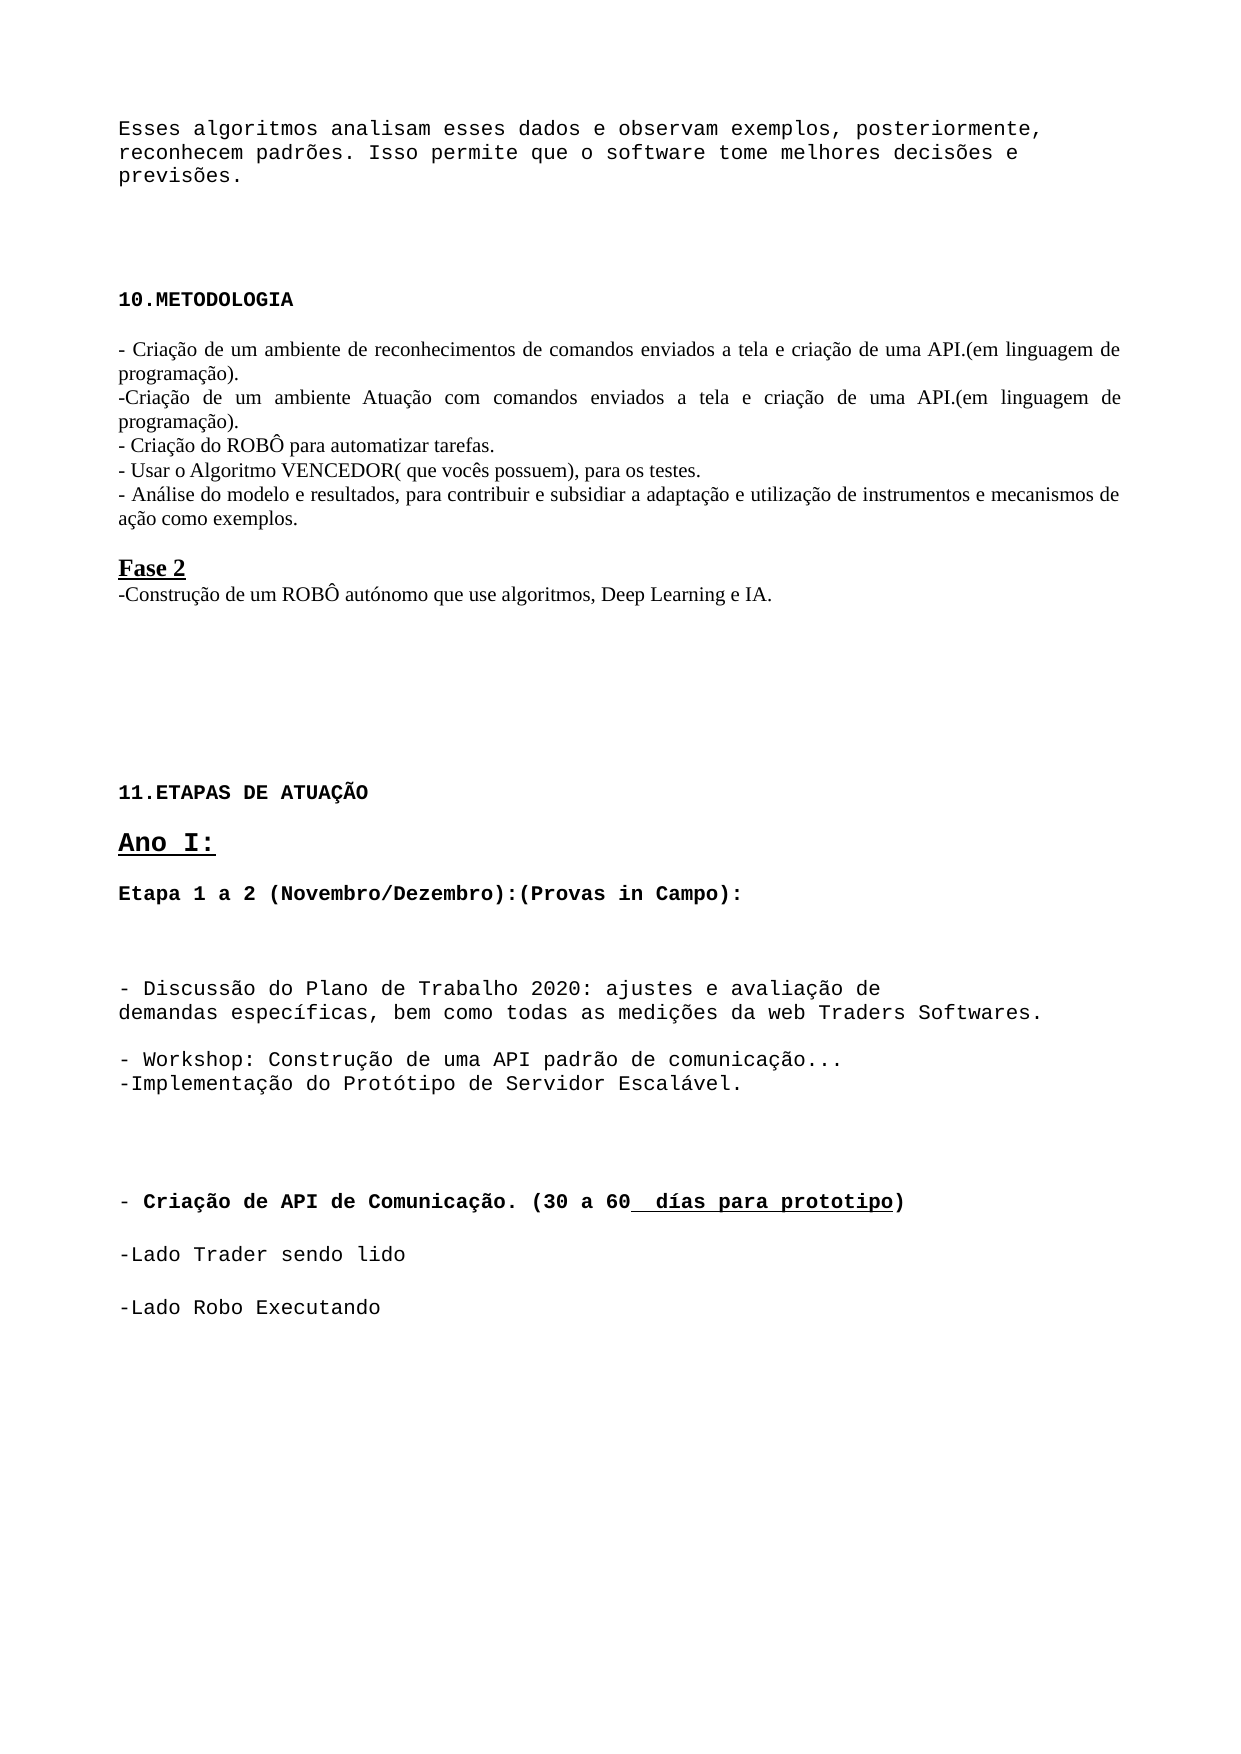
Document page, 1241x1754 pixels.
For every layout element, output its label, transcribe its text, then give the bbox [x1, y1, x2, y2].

text - Análise do modelo e resultados, para contribuir e subsidiar a adaptação e utilização de instrumentos e mecanismos de ação como exemplos. [118, 482, 1122, 530]
text - Discussão do Plano de Trabalho 2020: ajustes e avaliação de [118, 978, 1122, 1002]
text - Usar o Algoritmo VENCEDOR( que vocês possuem), para os testes. [118, 457, 1122, 482]
text Esses algoritmos analisam esses dados e observam exemplos, posteriormente, reconhecem padrões. Isso permite que o software tome melhores decisões e previsões. [118, 118, 1122, 189]
text -Implementação do Protótipo de Servidor Escalável. [118, 1073, 1122, 1096]
text -Lado Trader sendo lido [118, 1244, 1122, 1268]
text Fase 2 [118, 553, 1122, 582]
text - Criação do ROBÔ para automatizar tarefas. [118, 433, 1122, 457]
text 10.METODOLOGIA [118, 289, 1122, 313]
text demandas específicas, bem como todas as medições da web Traders Softwares. [118, 1002, 1122, 1025]
text Ano I: [118, 829, 1122, 860]
text - Criação de um ambiente de reconhecimentos de comandos enviados a tela e criação de uma API.(em linguagem de programação). [118, 337, 1122, 385]
text 11.ETAPAS DE ATUAÇÃO [118, 782, 1122, 805]
text Etapa 1 a 2 (Novembro/Dezembro):(Provas in Campo): [118, 883, 1122, 907]
text -Construção de um ROBÔ autónomo que use algoritmos, Deep Learning e IA. [118, 582, 1122, 606]
text - Criação de API de Comunicação. (30 a 60 días para prototipo) [118, 1191, 1122, 1215]
text -Lado Robo Executando [118, 1297, 1122, 1321]
text -Criação de um ambiente Atuação com comandos enviados a tela e criação de uma API.(em linguagem de programação). [118, 385, 1122, 433]
text - Workshop: Construção de uma API padrão de comunicação... [118, 1049, 1122, 1073]
